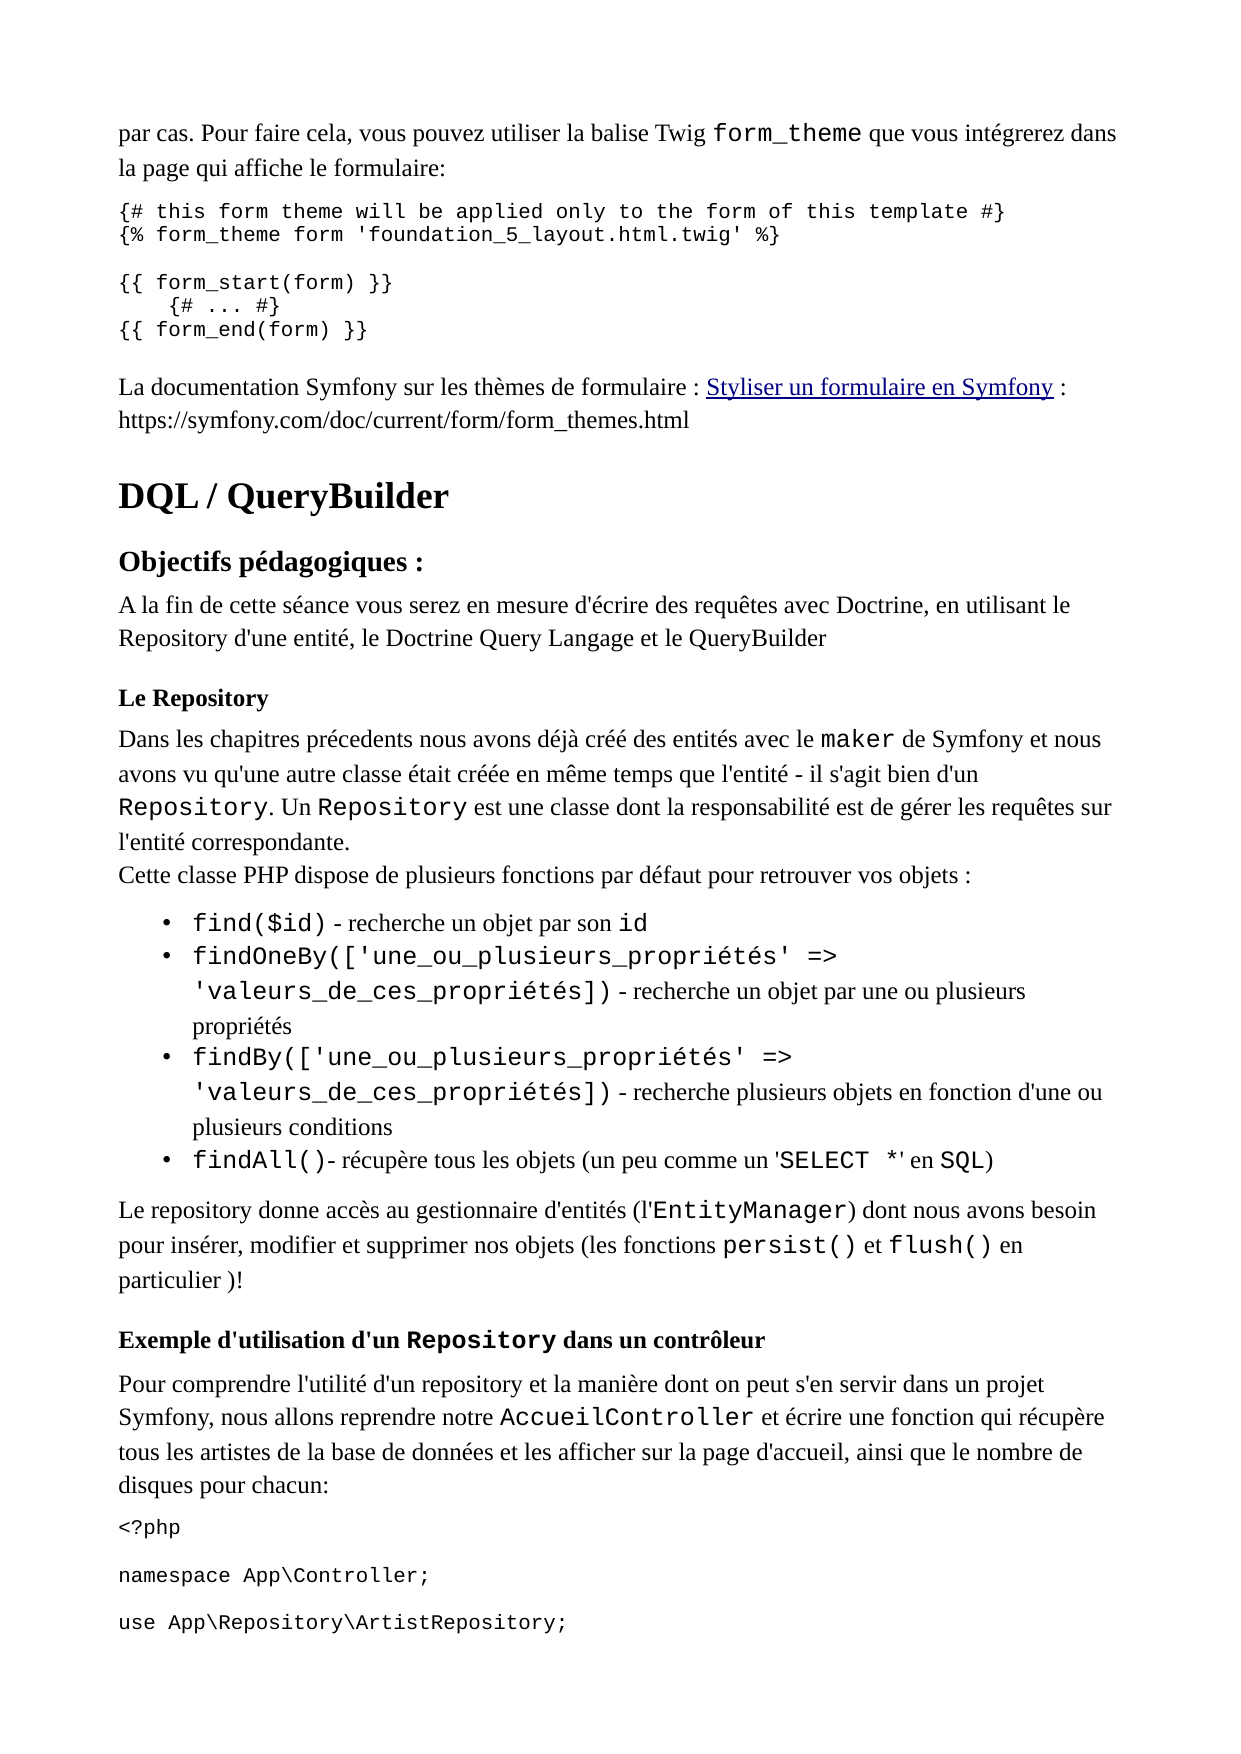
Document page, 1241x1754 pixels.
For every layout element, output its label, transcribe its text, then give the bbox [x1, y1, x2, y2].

text {# this form theme will be applied only to the form of this template #} [118, 201, 1122, 224]
subtitle Le Repository [118, 683, 1122, 712]
text {{ form_start(form) }} [118, 272, 1122, 295]
list find($id) - recherche un objet par son id [162, 908, 1122, 939]
text <?php [118, 1517, 1122, 1541]
list findAll()- récupère tous les objets (un peu comme un 'SELECT *' en SQL) [162, 1145, 1122, 1176]
text {{ form_end(form) }} [118, 319, 1122, 343]
subtitle DQL / QueryBuilder [118, 474, 1122, 517]
text namespace App\Controller; [118, 1565, 1122, 1588]
text {# ... #} [118, 295, 1122, 319]
text Dans les chapitres précedents nous avons déjà créé des entités avec le maker de Symfony et nous avons vu qu'une autre classe était créée en même temps que l'entité - il s'agit bien d'un Repository. Un Repository est une classe dont la responsabilité est de gérer les requêtes sur l'entité correspondante. Cette classe PHP dispose de plusieurs fonctions par défaut pour retrouver vos objets : [118, 724, 1122, 889]
text La documentation Symfony sur les thèmes de formulaire : Styliser un formulaire en Symfony : https://symfony.com/doc/current/form/form_themes.html [118, 372, 1122, 434]
list findBy(['une_ou_plusieurs_propriétés' => 'valeurs_de_ces_propriétés]) - recherche plusieurs objets en fonction d'une ou plusieurs conditions [162, 1044, 1122, 1141]
text A la fin de cette séance vous serez en mesure d'écrire des requêtes avec Doctrine, en utilisant le Repository d'une entité, le Doctrine Query Langage et le QueryBuilder [118, 590, 1122, 652]
subtitle Objectifs pédagogiques : [118, 544, 1122, 577]
text use App\Repository\ArtistRepository; [118, 1612, 1122, 1636]
text {% form_theme form 'foundation_5_layout.html.twig' %} [118, 224, 1122, 248]
text Pour comprendre l'utilité d'un repository et la manière dont on peut s'en servir dans un projet Symfony, nous allons reprendre notre AccueilController et écrire une fonction qui récupère tous les artistes de la base de données et les afficher sur la page d'accueil, ainsi que le nombre de disques pour chacun: [118, 1369, 1122, 1498]
text Le repository donne accès au gestionnaire d'entités (l'EntityManager) dont nous avons besoin pour insérer, modifier et supprimer nos objets (les fonctions persist() et flush() en particulier )! [118, 1195, 1122, 1294]
text par cas. Pour faire cela, vous pouvez utiliser la balise Twig form_theme que vous intégrerez dans la page qui affiche le formulaire: [118, 118, 1122, 182]
list findOneBy(['une_ou_plusieurs_propriétés' => 'valeurs_de_ces_propriétés]) - recherche un objet par une ou plusieurs propriétés [162, 943, 1122, 1040]
subtitle Exemple d'utilisation d'un Repository dans un contrôleur [118, 1325, 1122, 1356]
